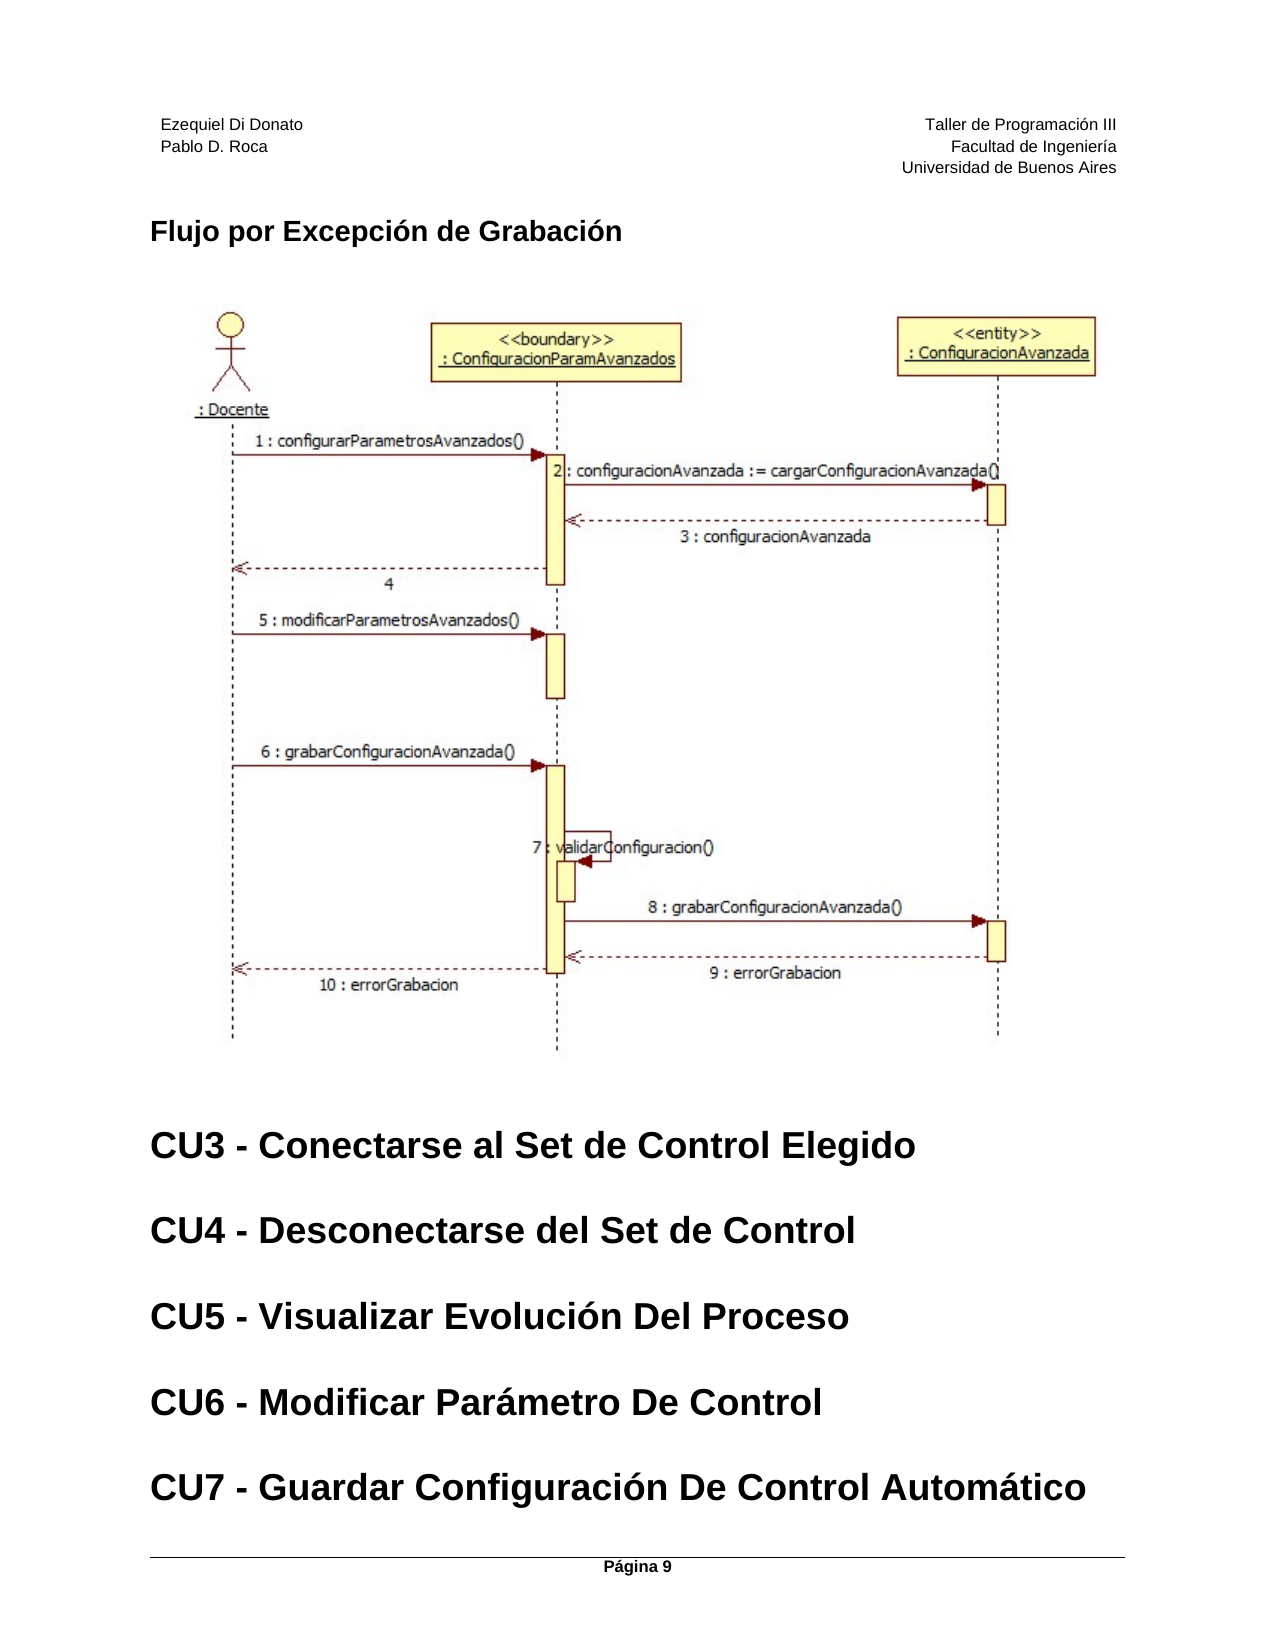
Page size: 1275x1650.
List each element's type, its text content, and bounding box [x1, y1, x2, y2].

subtitle Flujo por Excepción de Grabación [150, 215, 1125, 248]
subtitle CU3 - Conectarse al Set de Control Elegido [150, 1124, 1125, 1166]
subtitle CU7 - Guardar Configuración De Control Automático [150, 1467, 1125, 1508]
picture [150, 281, 1125, 1082]
subtitle CU6 - Modificar Parámetro De Control [150, 1381, 1125, 1423]
subtitle CU5 - Visualizar Evolución Del Proceso [150, 1295, 1125, 1337]
subtitle CU4 - Desconectarse del Set de Control [150, 1210, 1125, 1252]
